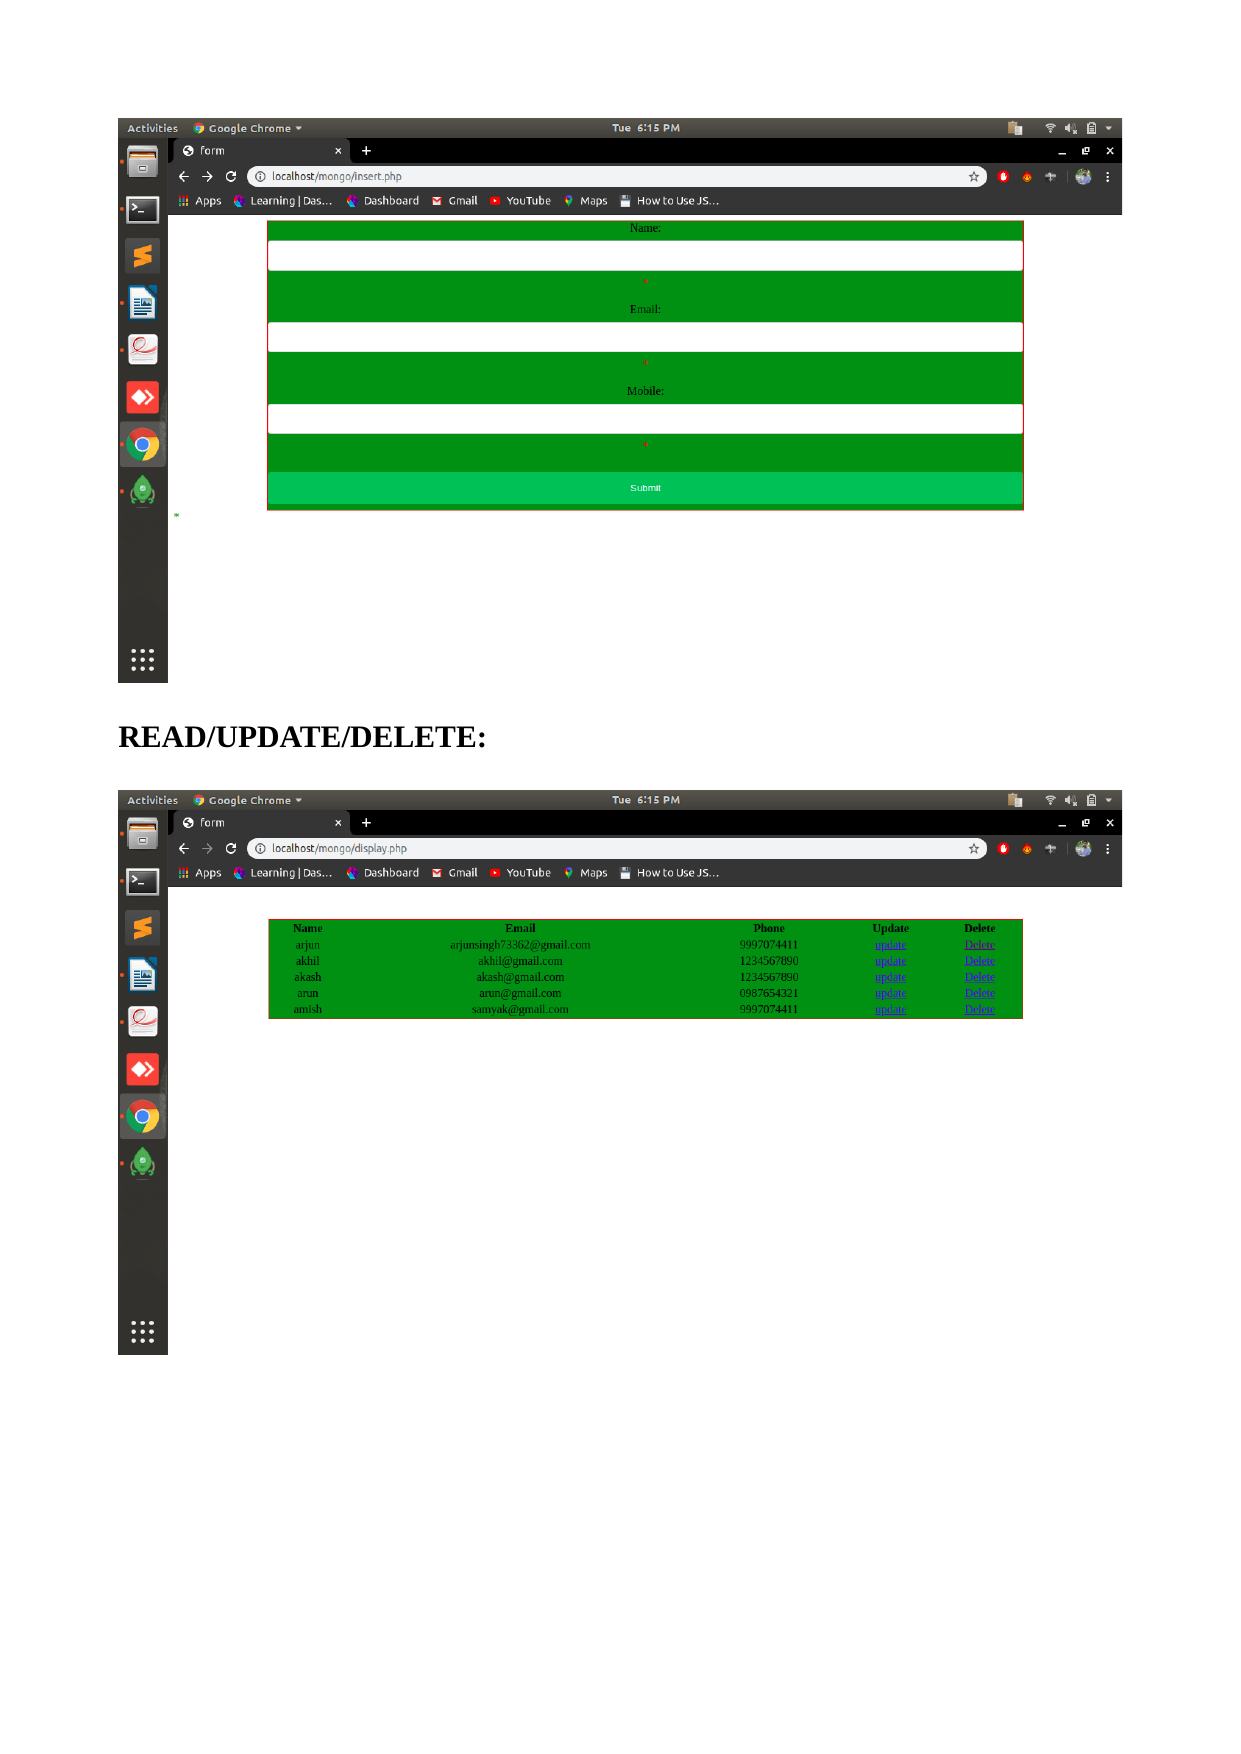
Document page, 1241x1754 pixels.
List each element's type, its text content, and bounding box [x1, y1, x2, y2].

picture [118, 790, 1123, 1355]
picture [118, 118, 1123, 683]
text READ/UPDATE/DELETE: [118, 718, 1122, 754]
